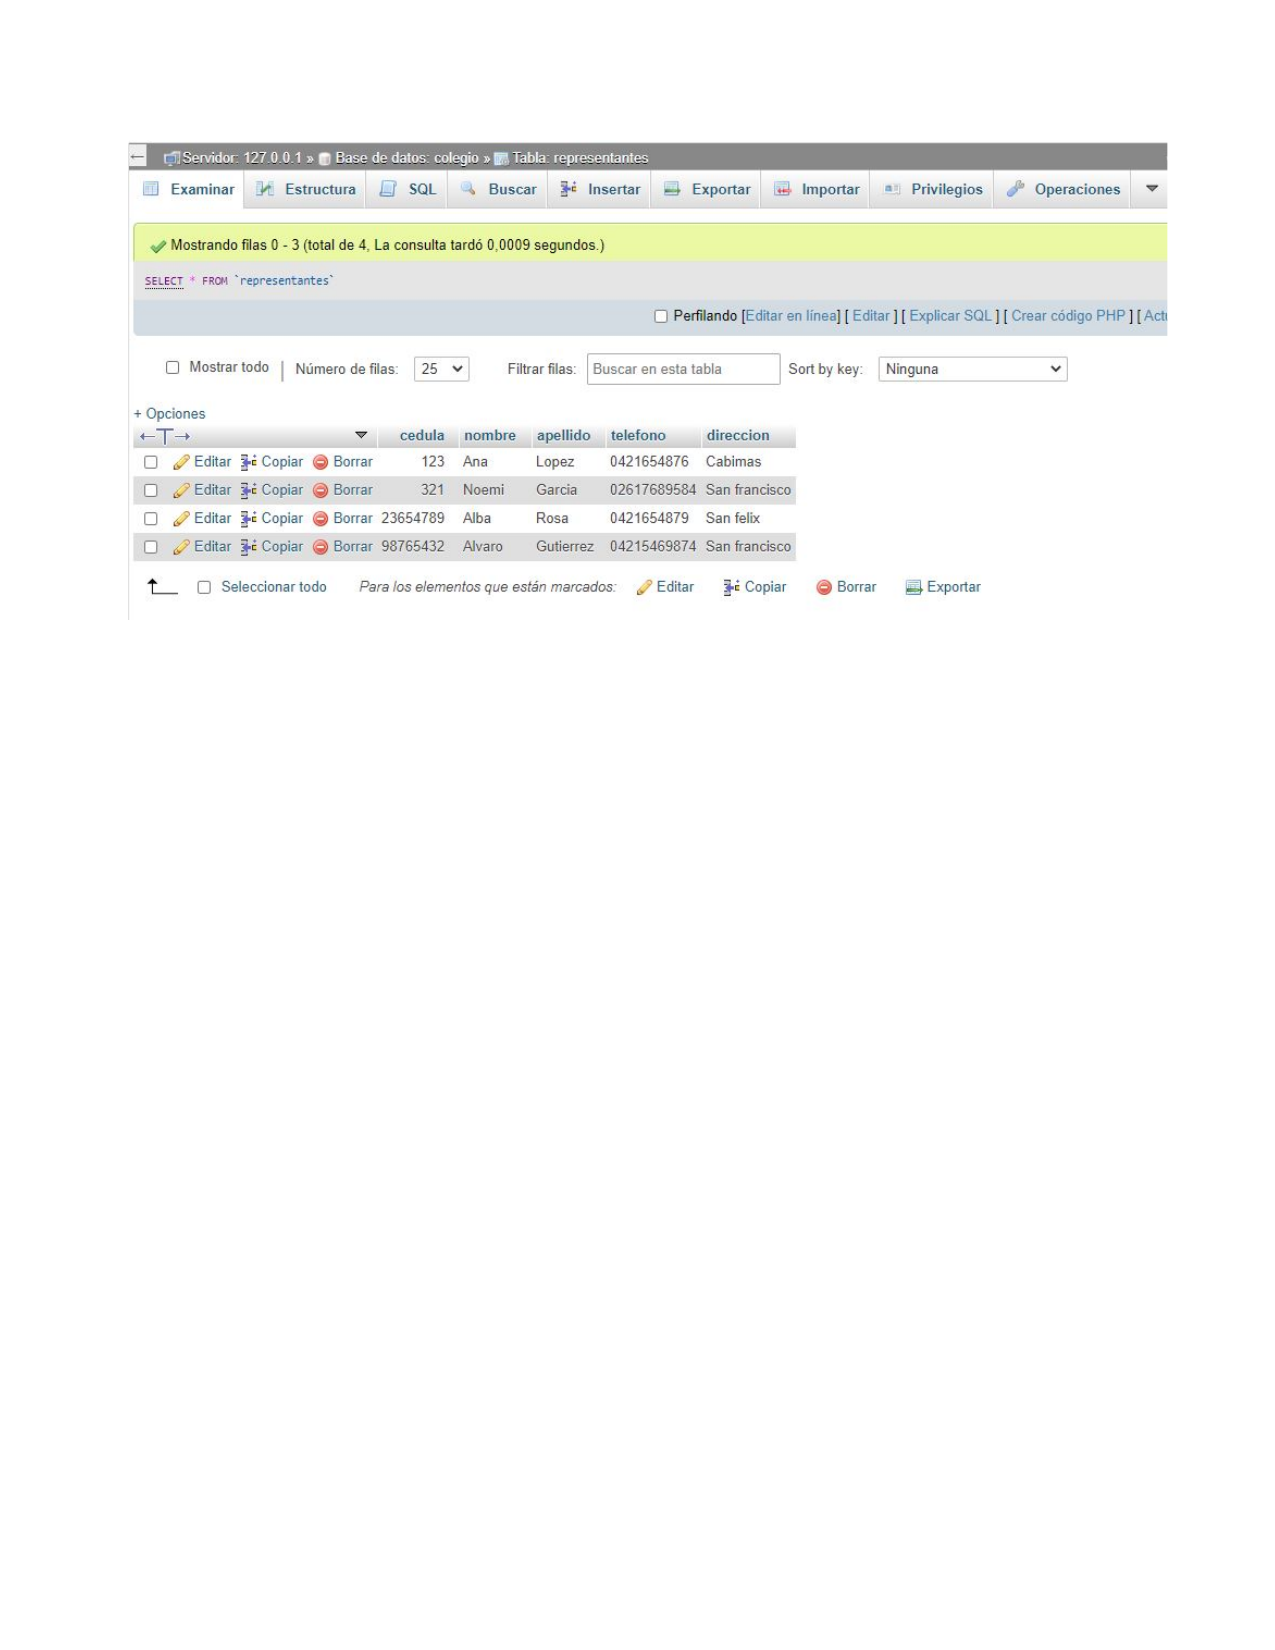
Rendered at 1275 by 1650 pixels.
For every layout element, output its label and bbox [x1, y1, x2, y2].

picture [128, 140, 1168, 620]
